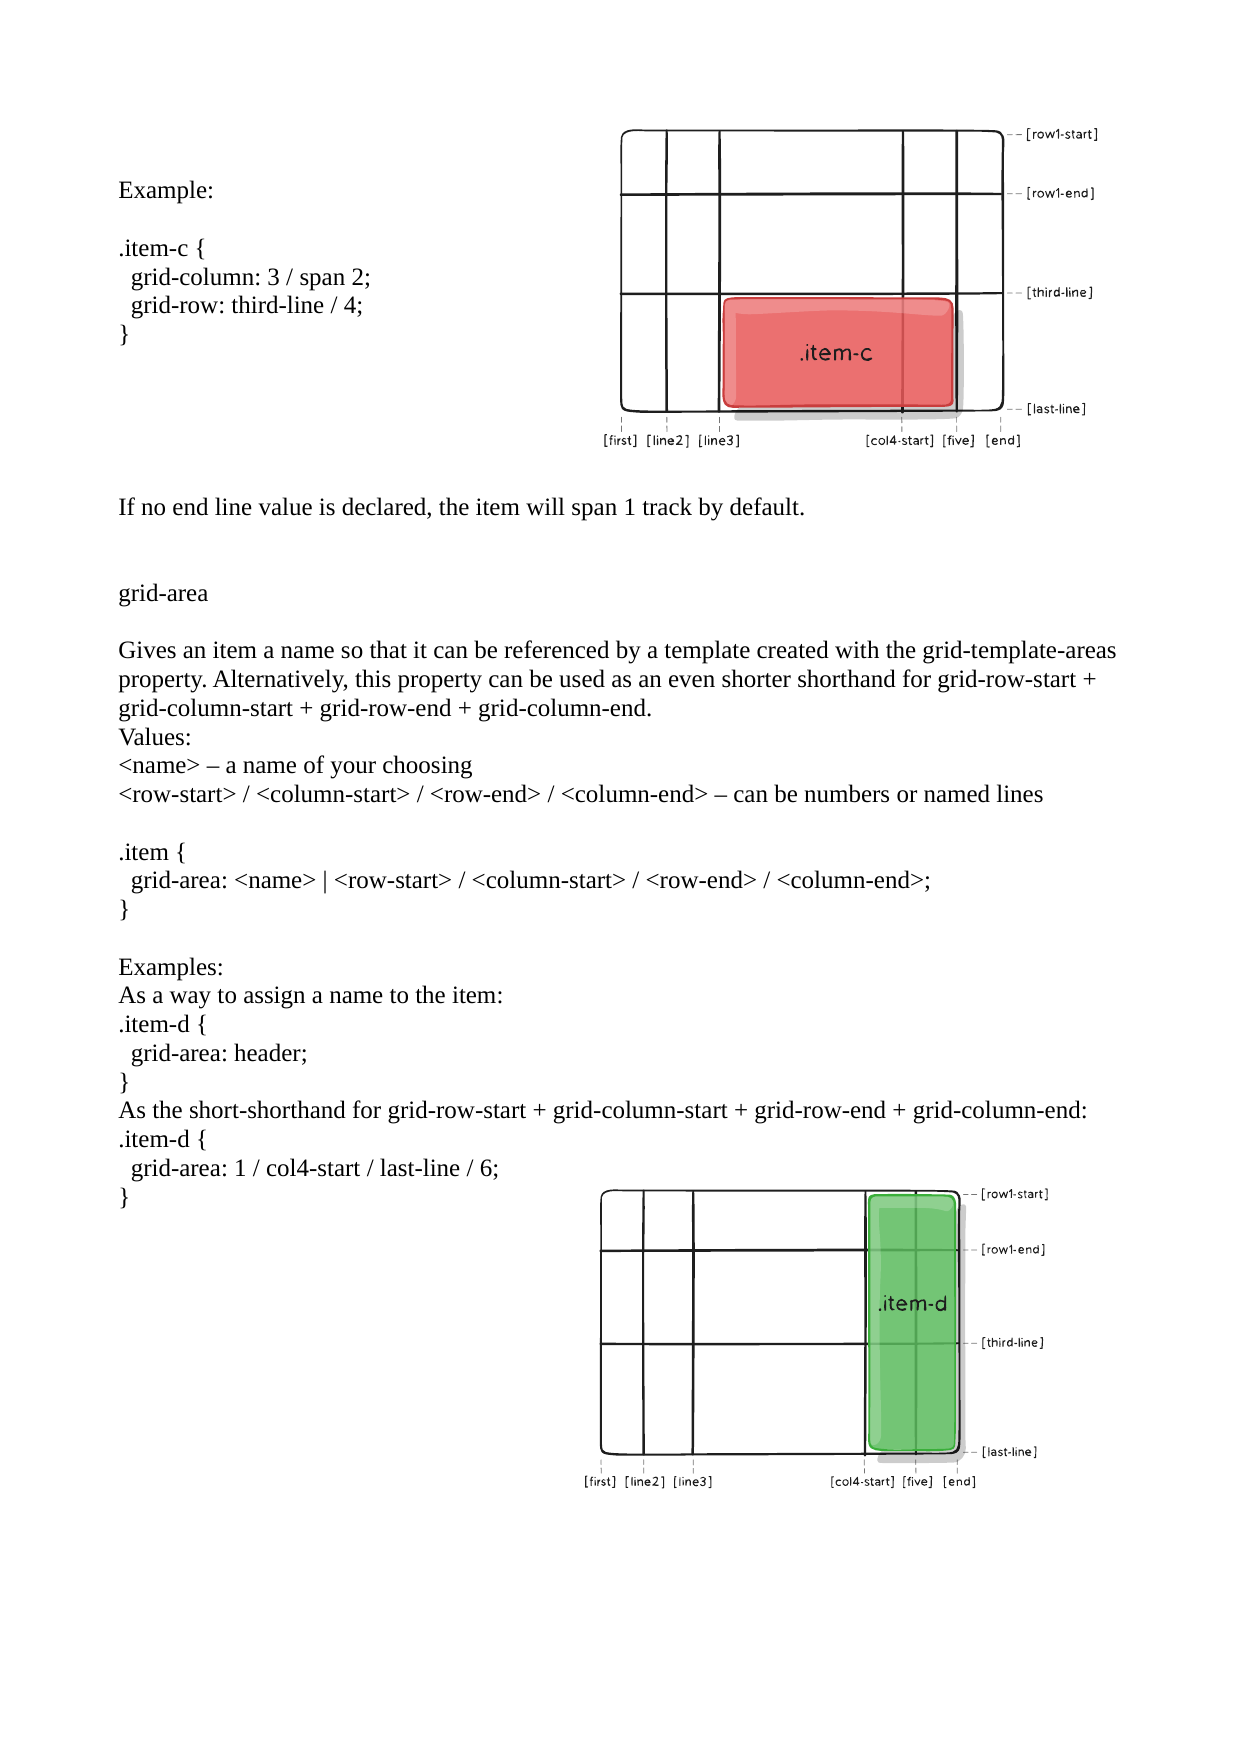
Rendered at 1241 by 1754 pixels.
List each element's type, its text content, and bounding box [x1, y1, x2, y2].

text } [118, 319, 619, 348]
text Values: [118, 722, 1122, 751]
text <name> – a name of your choosing [118, 751, 1122, 779]
text grid-area: 1 / col4-start / last-line / 6; [118, 1153, 1122, 1182]
text Examples: [118, 952, 1122, 981]
text .item-d { [118, 1124, 1122, 1153]
text grid-column: 3 / span 2; [118, 262, 620, 291]
text As a way to assign a name to the item: [118, 981, 1122, 1009]
text [1005, 262, 1122, 291]
text [1005, 176, 1122, 204]
text [1005, 319, 1122, 348]
text [1005, 233, 1122, 262]
text } [118, 1067, 1122, 1096]
text .item-d { [118, 1009, 1122, 1038]
text grid-area [118, 578, 1122, 607]
text As the short-shorthand for grid-row-start + grid-column-start + grid-row-end + grid-column-end: [118, 1096, 1122, 1124]
text Example: [118, 176, 620, 204]
text } [118, 1182, 1122, 1211]
text .item { [118, 837, 1122, 866]
text grid-area: <name> | <row-start> / <column-start> / <row-end> / <column-end>; [118, 866, 1122, 894]
text <row-start> / <column-start> / <row-end> / <column-end> – can be numbers or named lines [118, 779, 1122, 808]
text grid-area: header; [118, 1038, 1122, 1067]
text [1005, 291, 1122, 319]
text Gives an item a name so that it can be referenced by a template created with the grid-template-areas property. Alternatively, this property can be used as an even shorter shorthand for grid-row-start + grid-column-start + grid-row-end + grid-column-end. [118, 636, 1122, 722]
text If no end line value is declared, the item will span 1 track by default. [118, 492, 1122, 521]
text } [118, 894, 1122, 923]
text .item-c { [118, 233, 620, 262]
text grid-row: third-line / 4; [118, 291, 620, 319]
